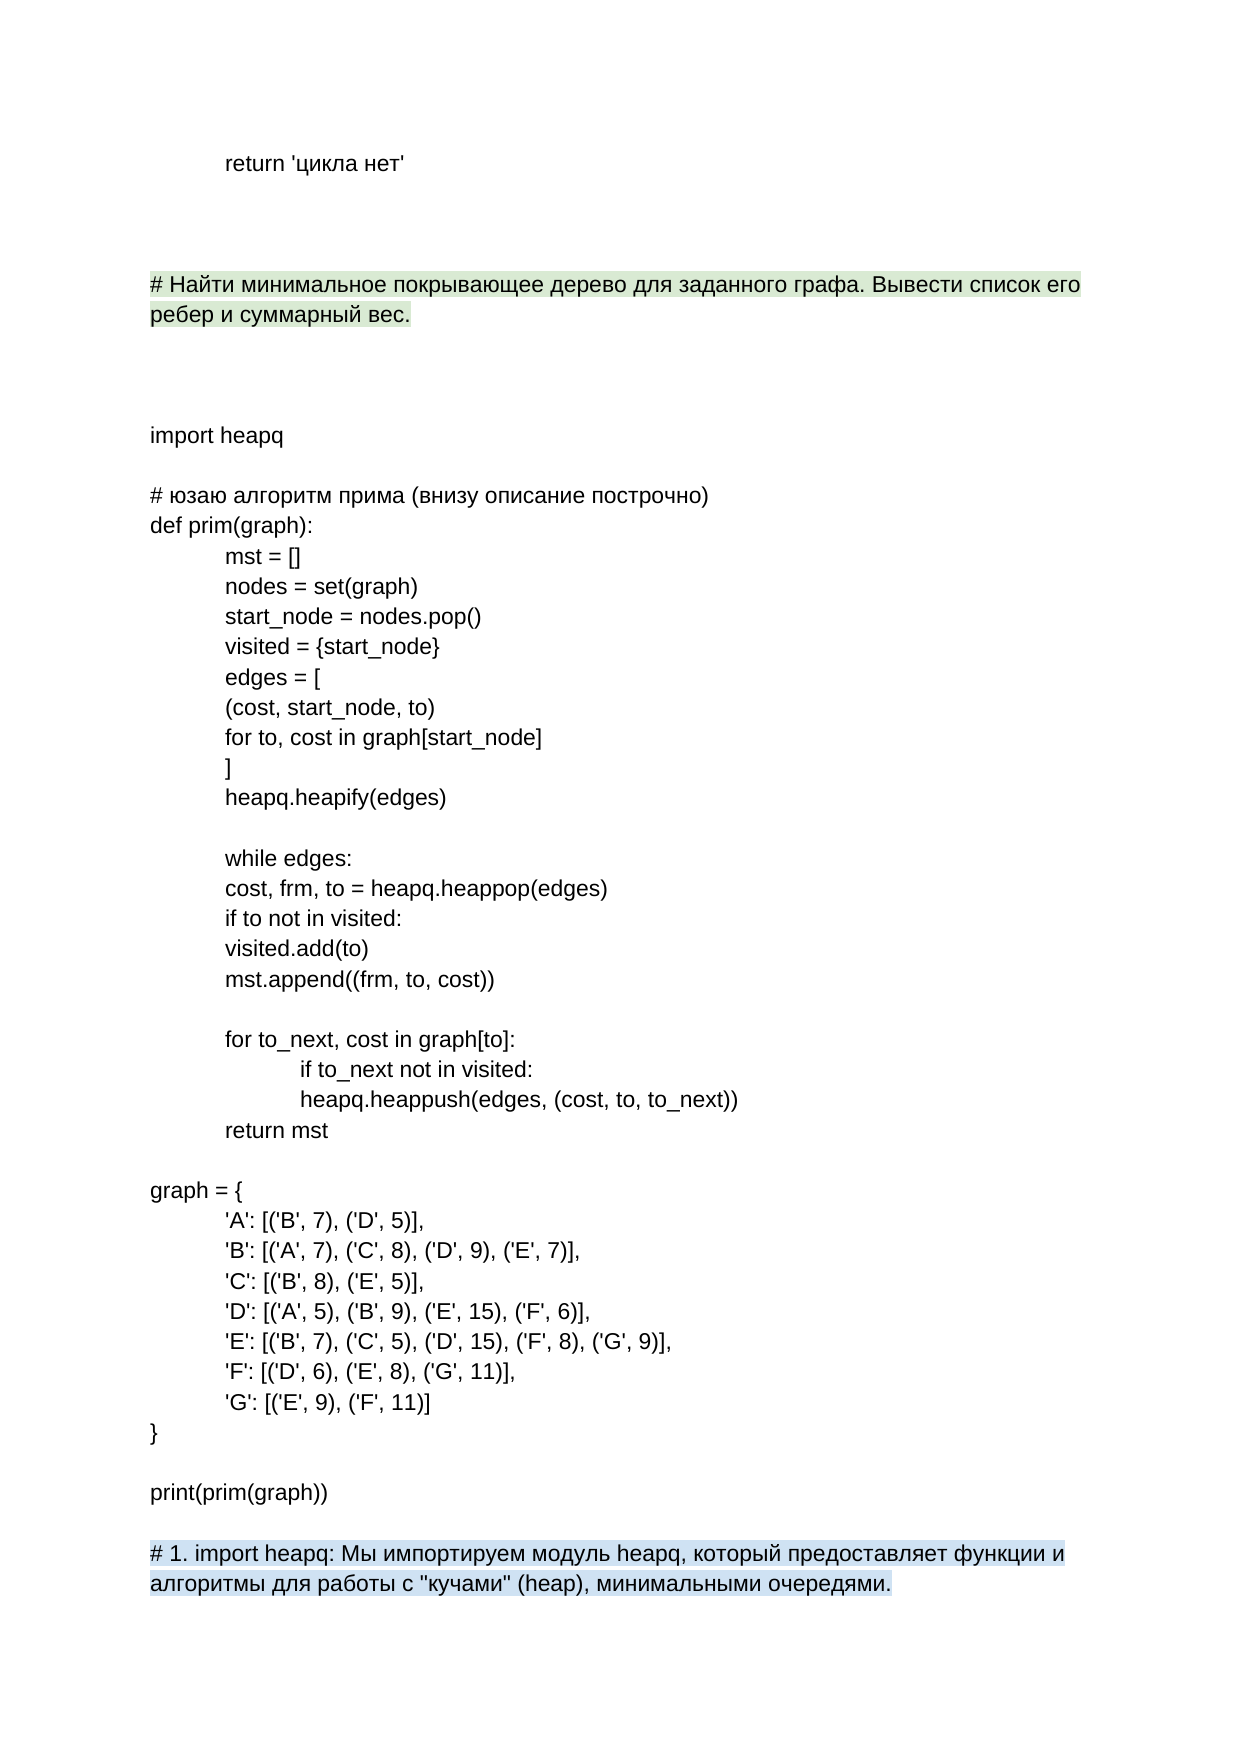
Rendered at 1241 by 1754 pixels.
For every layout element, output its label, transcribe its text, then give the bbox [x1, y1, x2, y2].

text # юзаю алгоритм прима (внизу описание построчно) [150, 482, 1090, 509]
text ] [150, 754, 1090, 781]
text return mst [150, 1117, 1090, 1143]
text mst.append((frm, to, cost)) [150, 966, 1090, 992]
text heapq.heappush(edges, (cost, to, to_next)) [150, 1086, 1090, 1113]
text print(prim(graph)) [150, 1479, 1090, 1506]
text } [150, 1419, 1090, 1445]
text 'A': [('B', 7), ('D', 5)], [150, 1207, 1090, 1234]
text import heapq [150, 422, 1090, 448]
text (cost, start_node, to) [150, 694, 1090, 720]
text cost, frm, to = heapq.heappop(edges) [150, 875, 1090, 901]
text 'G': [('E', 9), ('F', 11)] [150, 1388, 1090, 1415]
text 'C': [('B', 8), ('E', 5)], [150, 1268, 1090, 1294]
text visited = {start_node} [150, 633, 1090, 660]
text mst = [] [150, 543, 1090, 569]
text heapq.heapify(edges) [150, 784, 1090, 811]
text if to not in visited: [150, 905, 1090, 932]
text 'F': [('D', 6), ('E', 8), ('G', 11)], [150, 1358, 1090, 1385]
text for to_next, cost in graph[to]: [150, 1026, 1090, 1052]
text visited.add(to) [150, 935, 1090, 962]
text graph = { [150, 1177, 1090, 1203]
text # Найти минимальное покрывающее дерево для заданного графа. Вывести список его ребер и суммарный вес. [150, 271, 1090, 327]
text edges = [ [150, 663, 1090, 690]
text return 'цикла нет' [150, 150, 1090, 176]
text 'B': [('A', 7), ('C', 8), ('D', 9), ('E', 7)], [150, 1237, 1090, 1264]
text # 1. import heapq: Мы импортируем модуль heapq, который предоставляет функции и алгоритмы для работы с "кучами" (heap), минимальными очередями. [150, 1539, 1090, 1596]
text while edges: [150, 845, 1090, 871]
text 'D': [('A', 5), ('B', 9), ('E', 15), ('F', 6)], [150, 1298, 1090, 1324]
text nodes = set(graph) [150, 573, 1090, 599]
text def prim(graph): [150, 512, 1090, 539]
text start_node = nodes.pop() [150, 603, 1090, 629]
text for to, cost in graph[start_node] [150, 724, 1090, 750]
text 'E': [('B', 7), ('C', 5), ('D', 15), ('F', 8), ('G', 9)], [150, 1328, 1090, 1354]
text if to_next not in visited: [150, 1056, 1090, 1083]
